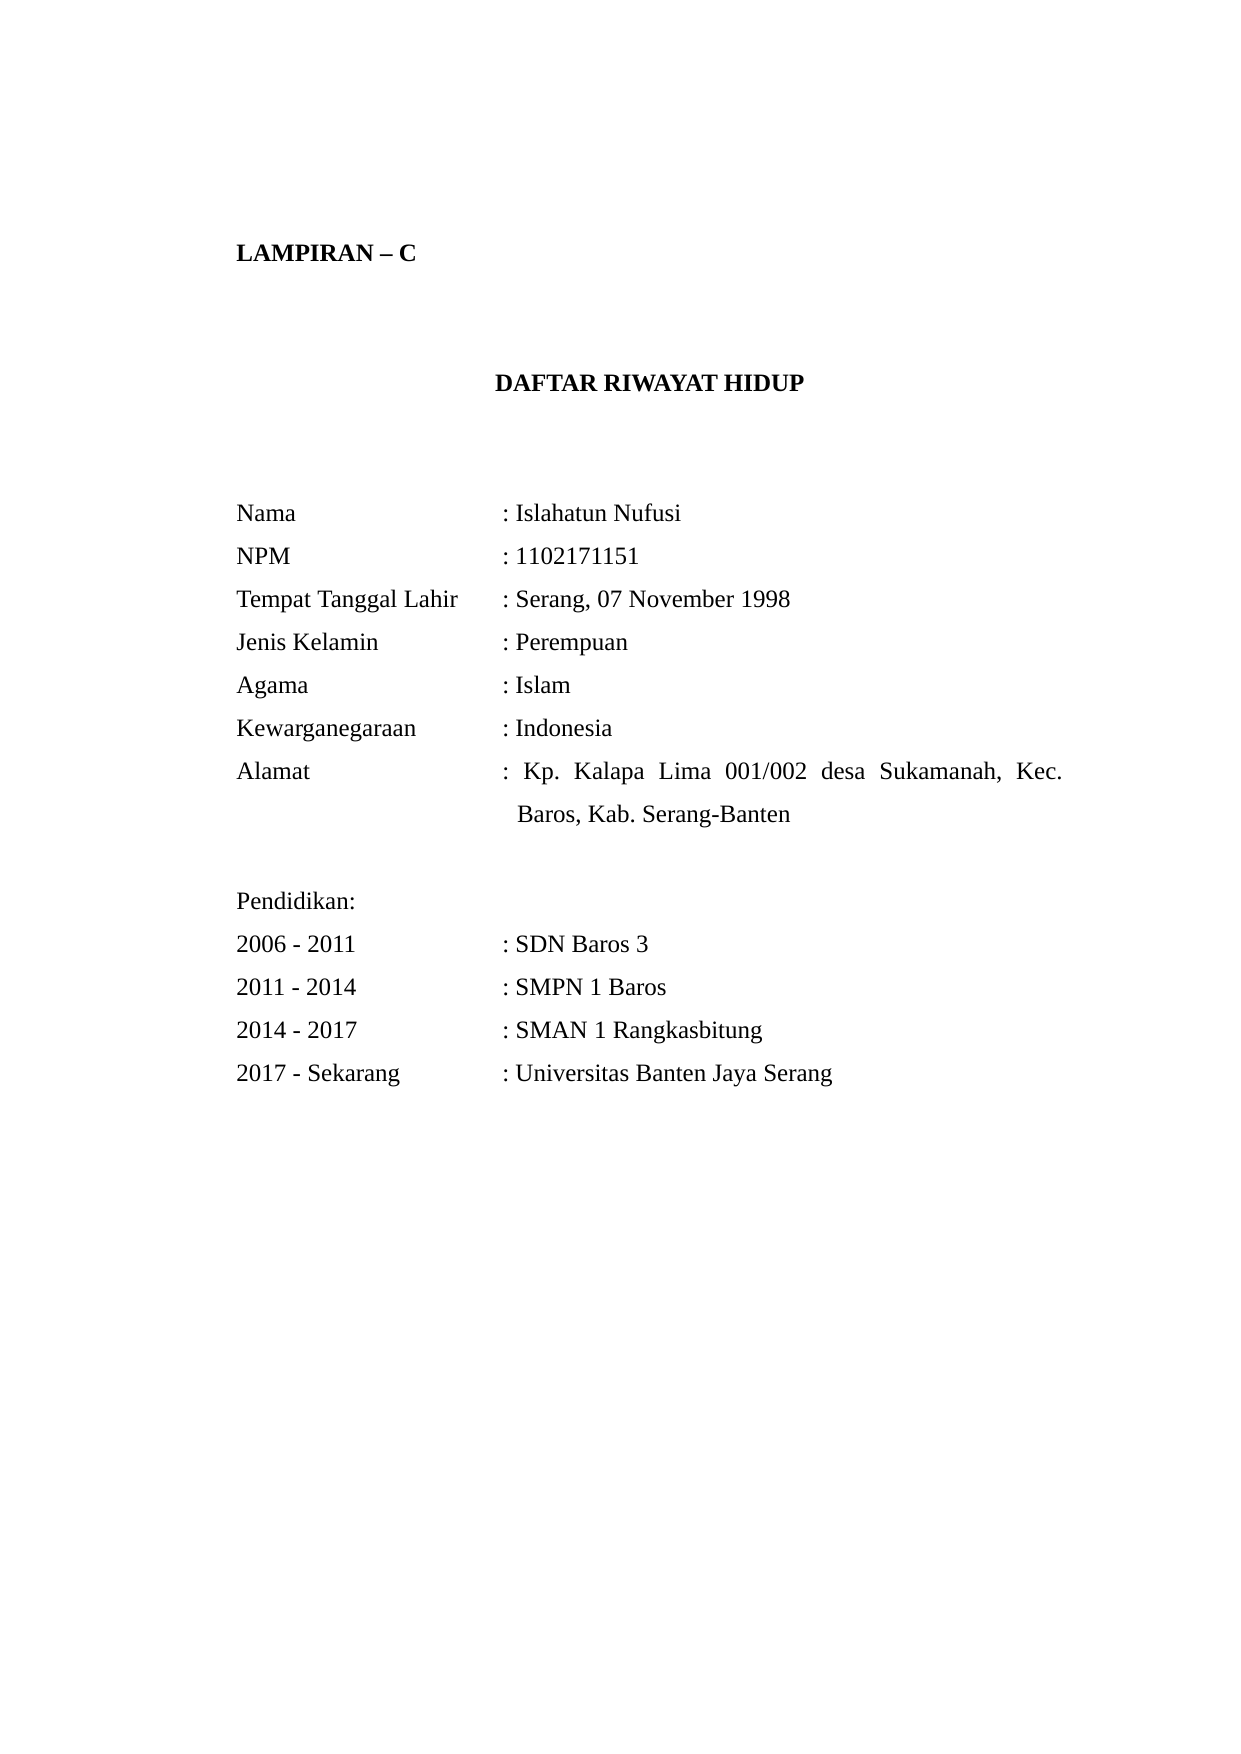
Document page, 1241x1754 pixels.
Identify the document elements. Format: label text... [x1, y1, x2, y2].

text LAMPIRAN – C [236, 238, 1063, 267]
text Agama : Islam [236, 670, 1063, 699]
text 2014 - 2017 : SMAN 1 Rangkasbitung [236, 1015, 1063, 1044]
text ⁠ [236, 1101, 1063, 1130]
text 2011 - 2014 : SMPN 1 Baros [236, 972, 1063, 1001]
text Pendidikan: [236, 886, 1063, 914]
text DAFTAR RIWAYAT HIDUP [236, 368, 1063, 397]
text Jenis Kelamin : Perempuan [236, 627, 1063, 656]
text Alamat : Kp. Kalapa Lima 001/002 desa Sukamanah, Kec. Baros, Kab. Serang-Banten [236, 756, 1063, 828]
text Nama : Islahatun Nufusi [236, 498, 1063, 526]
text 2006 - 2011 : SDN Baros 3 [236, 929, 1063, 958]
text Tempat Tanggal Lahir : Serang, 07 November 1998 [236, 584, 1063, 613]
text 2017 - Sekarang : Universitas Banten Jaya Serang [236, 1058, 1063, 1087]
text Kewarganegaraan : Indonesia [236, 713, 1063, 742]
text NPM : 1102171151 [236, 541, 1063, 569]
